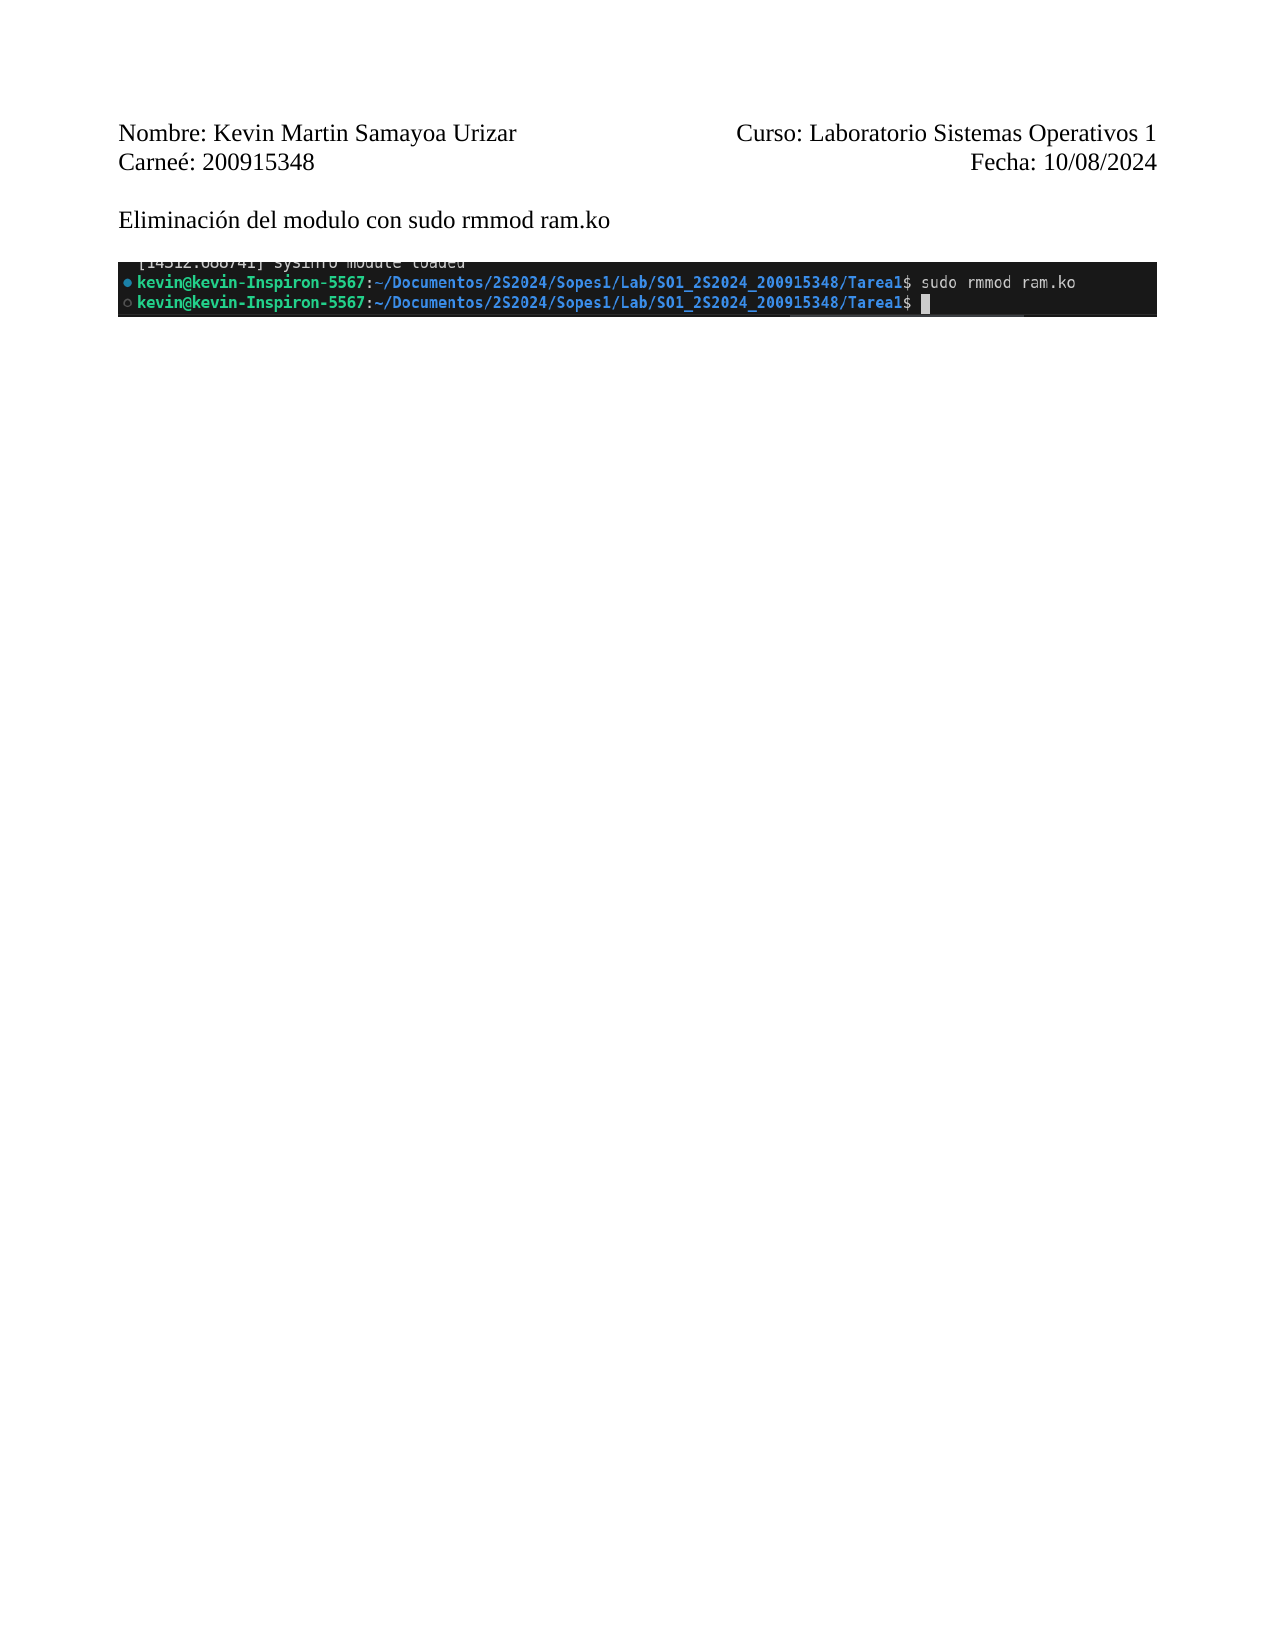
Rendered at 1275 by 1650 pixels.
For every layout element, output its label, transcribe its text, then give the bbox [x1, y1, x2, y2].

picture [118, 262, 1157, 317]
text Eliminación del modulo con sudo rmmod ram.ko [118, 205, 1157, 234]
